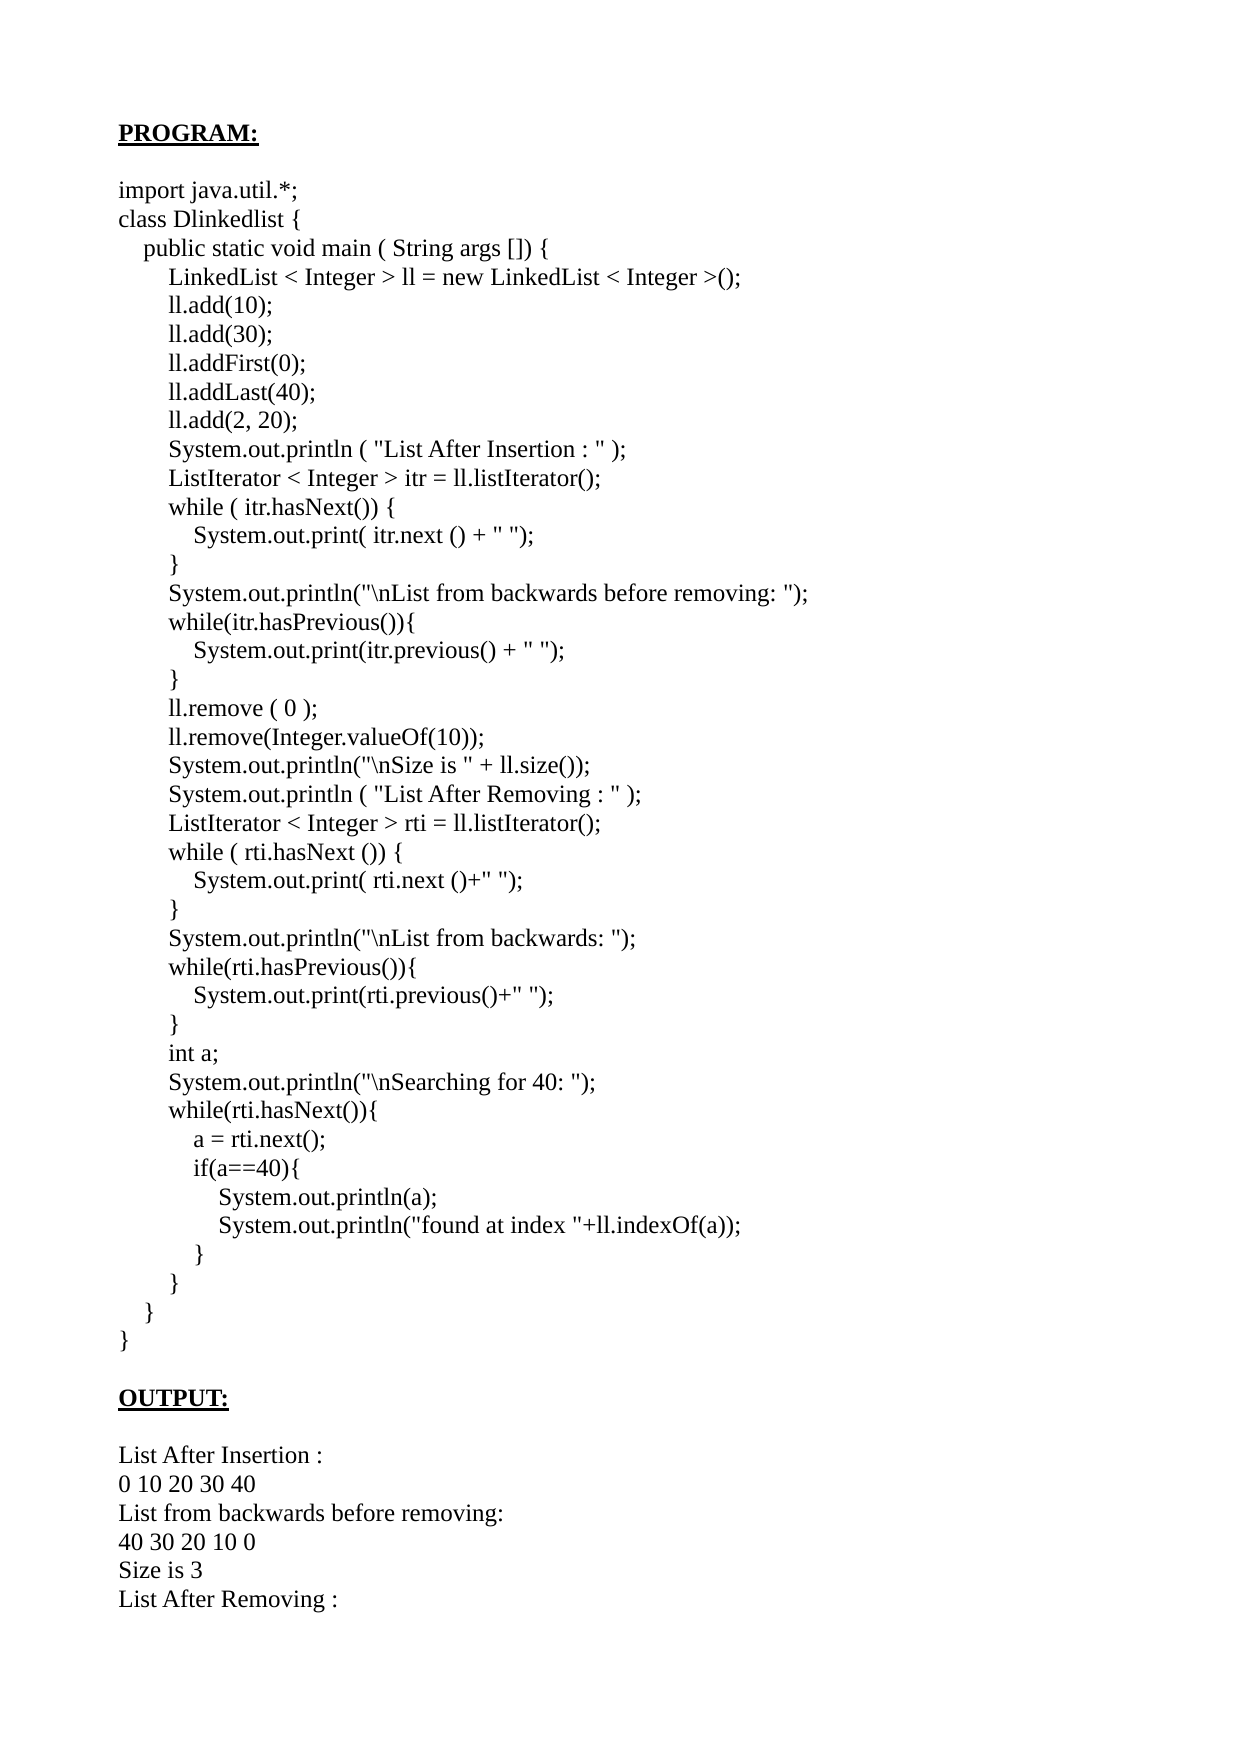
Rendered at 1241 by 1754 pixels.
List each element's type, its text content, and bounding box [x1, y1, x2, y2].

text LinkedList < Integer > ll = new LinkedList < Integer >(); [118, 262, 1122, 291]
text System.out.print(itr.previous() + " "); [118, 636, 1122, 664]
text 40 30 20 10 0 [118, 1527, 1122, 1556]
text } [118, 1239, 1122, 1268]
text System.out.println("\nSize is " + ll.size()); [118, 751, 1122, 779]
text System.out.println("\nSearching for 40: "); [118, 1067, 1122, 1096]
text ll.add(30); [118, 319, 1122, 348]
text ll.add(10); [118, 291, 1122, 319]
text } [118, 1009, 1122, 1038]
text if(a==40){ [118, 1153, 1122, 1182]
text ll.remove(Integer.valueOf(10)); [118, 722, 1122, 751]
text ll.remove ( 0 ); [118, 693, 1122, 722]
text while(rti.hasNext()){ [118, 1096, 1122, 1124]
text } [118, 894, 1122, 923]
text ll.add(2, 20); [118, 406, 1122, 434]
text } [118, 1297, 1122, 1326]
text System.out.print( itr.next () + " "); [118, 521, 1122, 549]
text OUTPUT: [118, 1383, 1122, 1412]
text System.out.println(a); [118, 1182, 1122, 1211]
text } [118, 1326, 1122, 1354]
text } [118, 549, 1122, 578]
text } [118, 664, 1122, 693]
text public static void main ( String args []) { [118, 233, 1122, 262]
text while(itr.hasPrevious()){ [118, 607, 1122, 636]
text List After Insertion : [118, 1441, 1122, 1469]
text } [118, 1268, 1122, 1297]
text System.out.print(rti.previous()+" "); [118, 981, 1122, 1009]
text 0 10 20 30 40 [118, 1469, 1122, 1498]
text Size is 3 [118, 1556, 1122, 1584]
text import java.util.*; [118, 176, 1122, 204]
text System.out.println("\nList from backwards before removing: "); [118, 578, 1122, 607]
text List from backwards before removing: [118, 1498, 1122, 1527]
text int a; [118, 1038, 1122, 1067]
text System.out.println("\nList from backwards: "); [118, 923, 1122, 952]
text while(rti.hasPrevious()){ [118, 952, 1122, 981]
text System.out.println ( "List After Removing : " ); [118, 779, 1122, 808]
text while ( itr.hasNext()) { [118, 492, 1122, 521]
text System.out.println("found at index "+ll.indexOf(a)); [118, 1211, 1122, 1239]
text while ( rti.hasNext ()) { [118, 837, 1122, 866]
text ListIterator < Integer > itr = ll.listIterator(); [118, 463, 1122, 492]
text ll.addLast(40); [118, 377, 1122, 406]
text class Dlinkedlist { [118, 204, 1122, 233]
text PROGRAM: [118, 118, 1122, 147]
text ll.addFirst(0); [118, 348, 1122, 377]
text System.out.println ( "List After Insertion : " ); [118, 434, 1122, 463]
text a = rti.next(); [118, 1124, 1122, 1153]
text System.out.print( rti.next ()+" "); [118, 866, 1122, 894]
text ListIterator < Integer > rti = ll.listIterator(); [118, 808, 1122, 837]
text List After Removing : [118, 1584, 1122, 1613]
